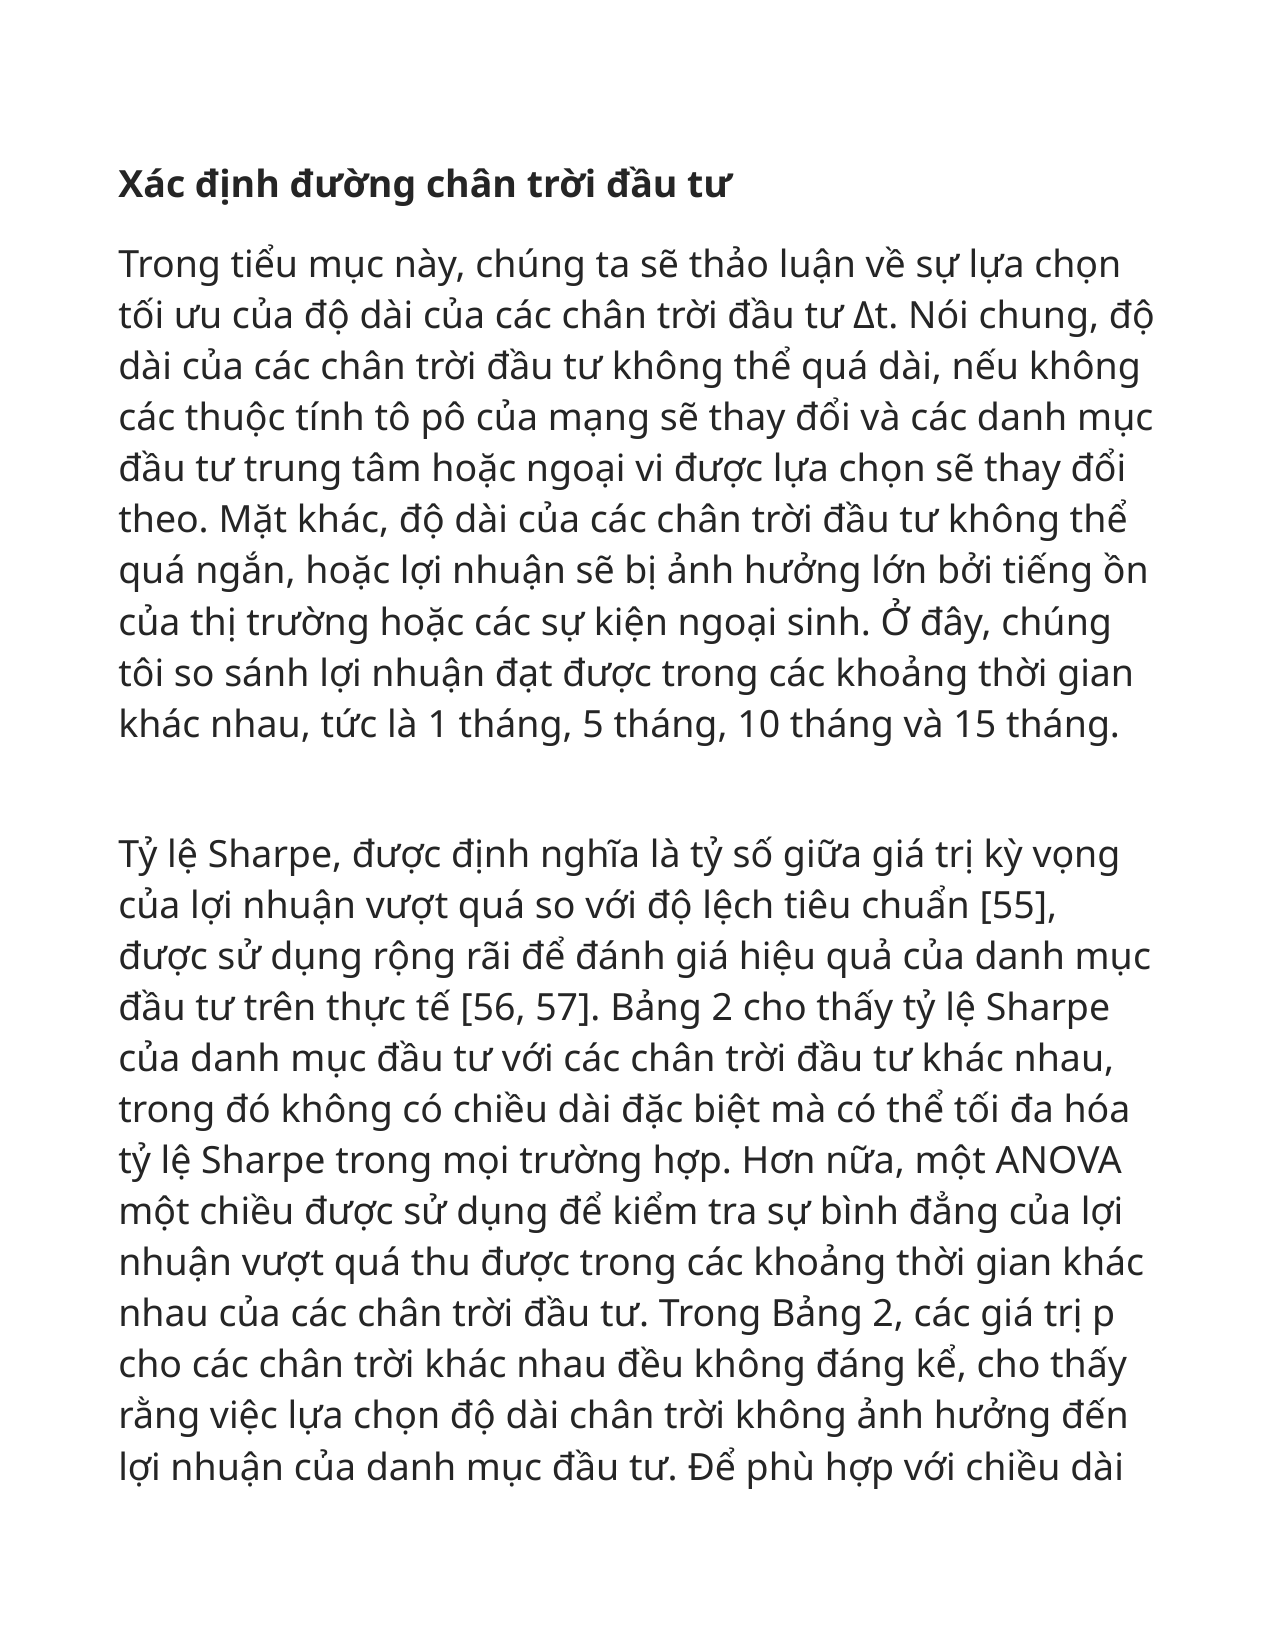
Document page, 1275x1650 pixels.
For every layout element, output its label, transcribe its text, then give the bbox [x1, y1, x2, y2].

text Xác định đường chân trời đầu tư [118, 158, 1157, 209]
text Trong tiểu mục này, chúng ta sẽ thảo luận về sự lựa chọn tối ưu của độ dài của các chân trời đầu tư Δt. Nói chung, độ dài của các chân trời đầu tư không thể quá dài, nếu không các thuộc tính tô pô của mạng sẽ thay đổi và các danh mục đầu tư trung tâm hoặc ngoại vi được lựa chọn sẽ thay đổi theo. Mặt khác, độ dài của các chân trời đầu tư không thể quá ngắn, hoặc lợi nhuận sẽ bị ảnh hưởng lớn bởi tiếng ồn của thị trường hoặc các sự kiện ngoại sinh. Ở đây, chúng tôi so sánh lợi nhuận đạt được trong các khoảng thời gian khác nhau, tức là 1 tháng, 5 tháng, 10 tháng và 15 tháng. [118, 209, 1157, 748]
text Tỷ lệ Sharpe, được định nghĩa là tỷ số giữa giá trị kỳ vọng của lợi nhuận vượt quá so với độ lệch tiêu chuẩn [55], được sử dụng rộng rãi để đánh giá hiệu quả của danh mục đầu tư trên thực tế [56, 57]. Bảng 2 cho thấy tỷ lệ Sharpe của danh mục đầu tư với các chân trời đầu tư khác nhau, trong đó không có chiều dài đặc biệt mà có thể tối đa hóa tỷ lệ Sharpe trong mọi trường hợp. Hơn nữa, một ANOVA một chiều được sử dụng để kiểm tra sự bình đẳng của lợi nhuận vượt quá thu được trong các khoảng thời gian khác nhau của các chân trời đầu tư. Trong Bảng 2, các giá trị p cho các chân trời khác nhau đều không đáng kể, cho thấy rằng việc lựa chọn độ dài chân trời không ảnh hưởng đến lợi nhuận của danh mục đầu tư. Để phù hợp với chiều dài [118, 827, 1157, 1491]
